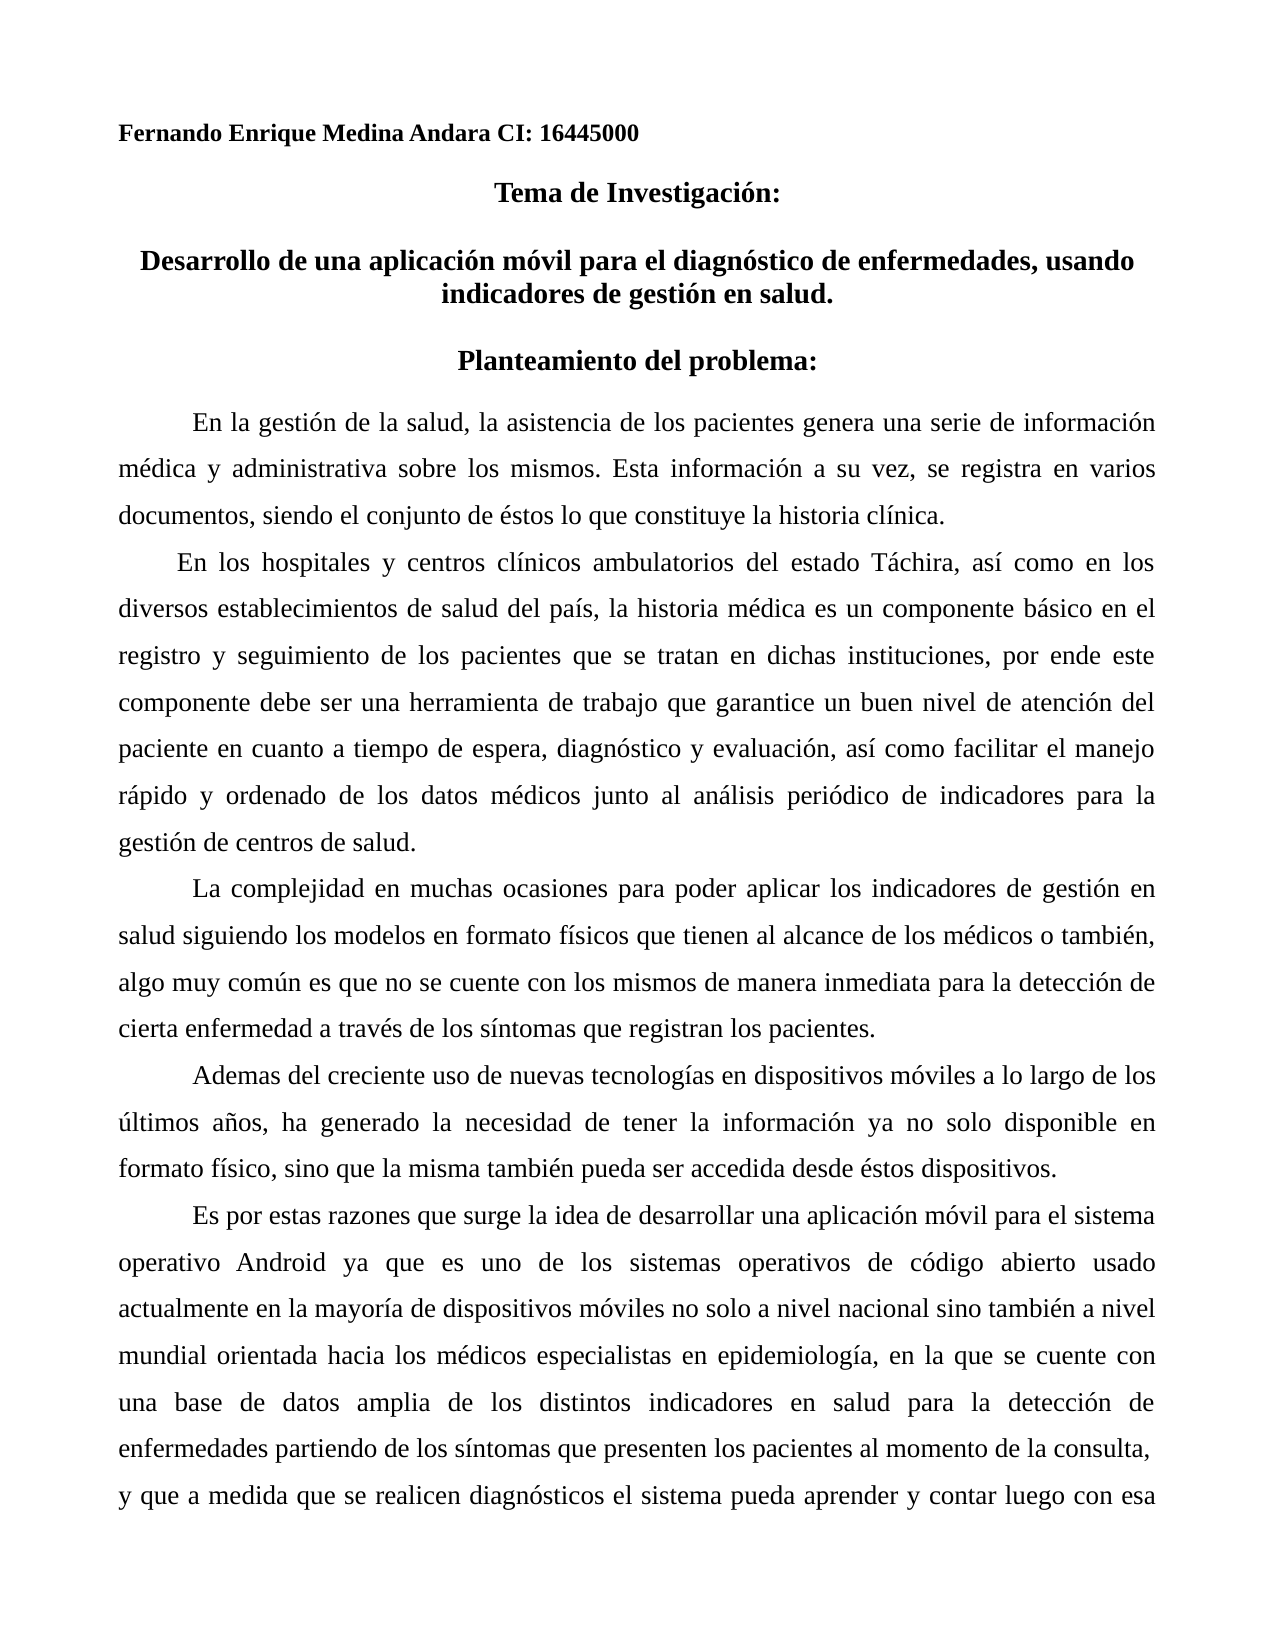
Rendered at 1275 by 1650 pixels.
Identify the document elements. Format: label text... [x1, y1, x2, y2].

text Fernando Enrique Medina Andara CI: 16445000 [118, 118, 1157, 147]
text La complejidad en muchas ocasiones para poder aplicar los indicadores de gestión en salud siguiendo los modelos en formato físicos que tienen al alcance de los médicos o también, algo muy común es que no se cuente con los mismos de manera inmediata para la detección de cierta enfermedad a través de los síntomas que registran los pacientes. [118, 872, 1157, 1043]
text En la gestión de la salud, la asistencia de los pacientes genera una serie de información médica y administrativa sobre los mismos. Esta información a su vez, se registra en varios documentos, siendo el conjunto de éstos lo que constituye la historia clínica. [118, 406, 1157, 530]
text Ademas del creciente uso de nuevas tecnologías en dispositivos móviles a lo largo de los últimos años, ha generado la necesidad de tener la información ya no solo disponible en formato físico, sino que la misma también pueda ser accedida desde éstos dispositivos. [118, 1059, 1157, 1183]
text y que a medida que se realicen diagnósticos el sistema pueda aprender y contar luego con esa [118, 1479, 1157, 1510]
text Tema de Investigación: [118, 176, 1157, 209]
text En los hospitales y centros clínicos ambulatorios del estado Táchira, así como en los diversos establecimientos de salud del país, la historia médica es un componente básico en el registro y seguimiento de los pacientes que se tratan en dichas instituciones, por ende este componente debe ser una herramienta de trabajo que garantice un buen nivel de atención del paciente en cuanto a tiempo de espera, diagnóstico y evaluación, así como facilitar el manejo rápido y ordenado de los datos médicos junto al análisis periódico de indicadores para la gestión de centros de salud. [118, 546, 1157, 857]
text Desarrollo de una aplicación móvil para el diagnóstico de enfermedades, usando indicadores de gestión en salud. [118, 243, 1157, 310]
text Es por estas razones que surge la idea de desarrollar una aplicación móvil para el sistema operativo Android ya que es uno de los sistemas operativos de código abierto usado actualmente en la mayoría de dispositivos móviles no solo a nivel nacional sino también a nivel mundial orientada hacia los médicos especialistas en epidemiología, en la que se cuente con una base de datos amplia de los distintos indicadores en salud para la detección de enfermedades partiendo de los síntomas que presenten los pacientes al momento de la consulta, [118, 1199, 1157, 1463]
text Planteamiento del problema: [118, 343, 1157, 377]
